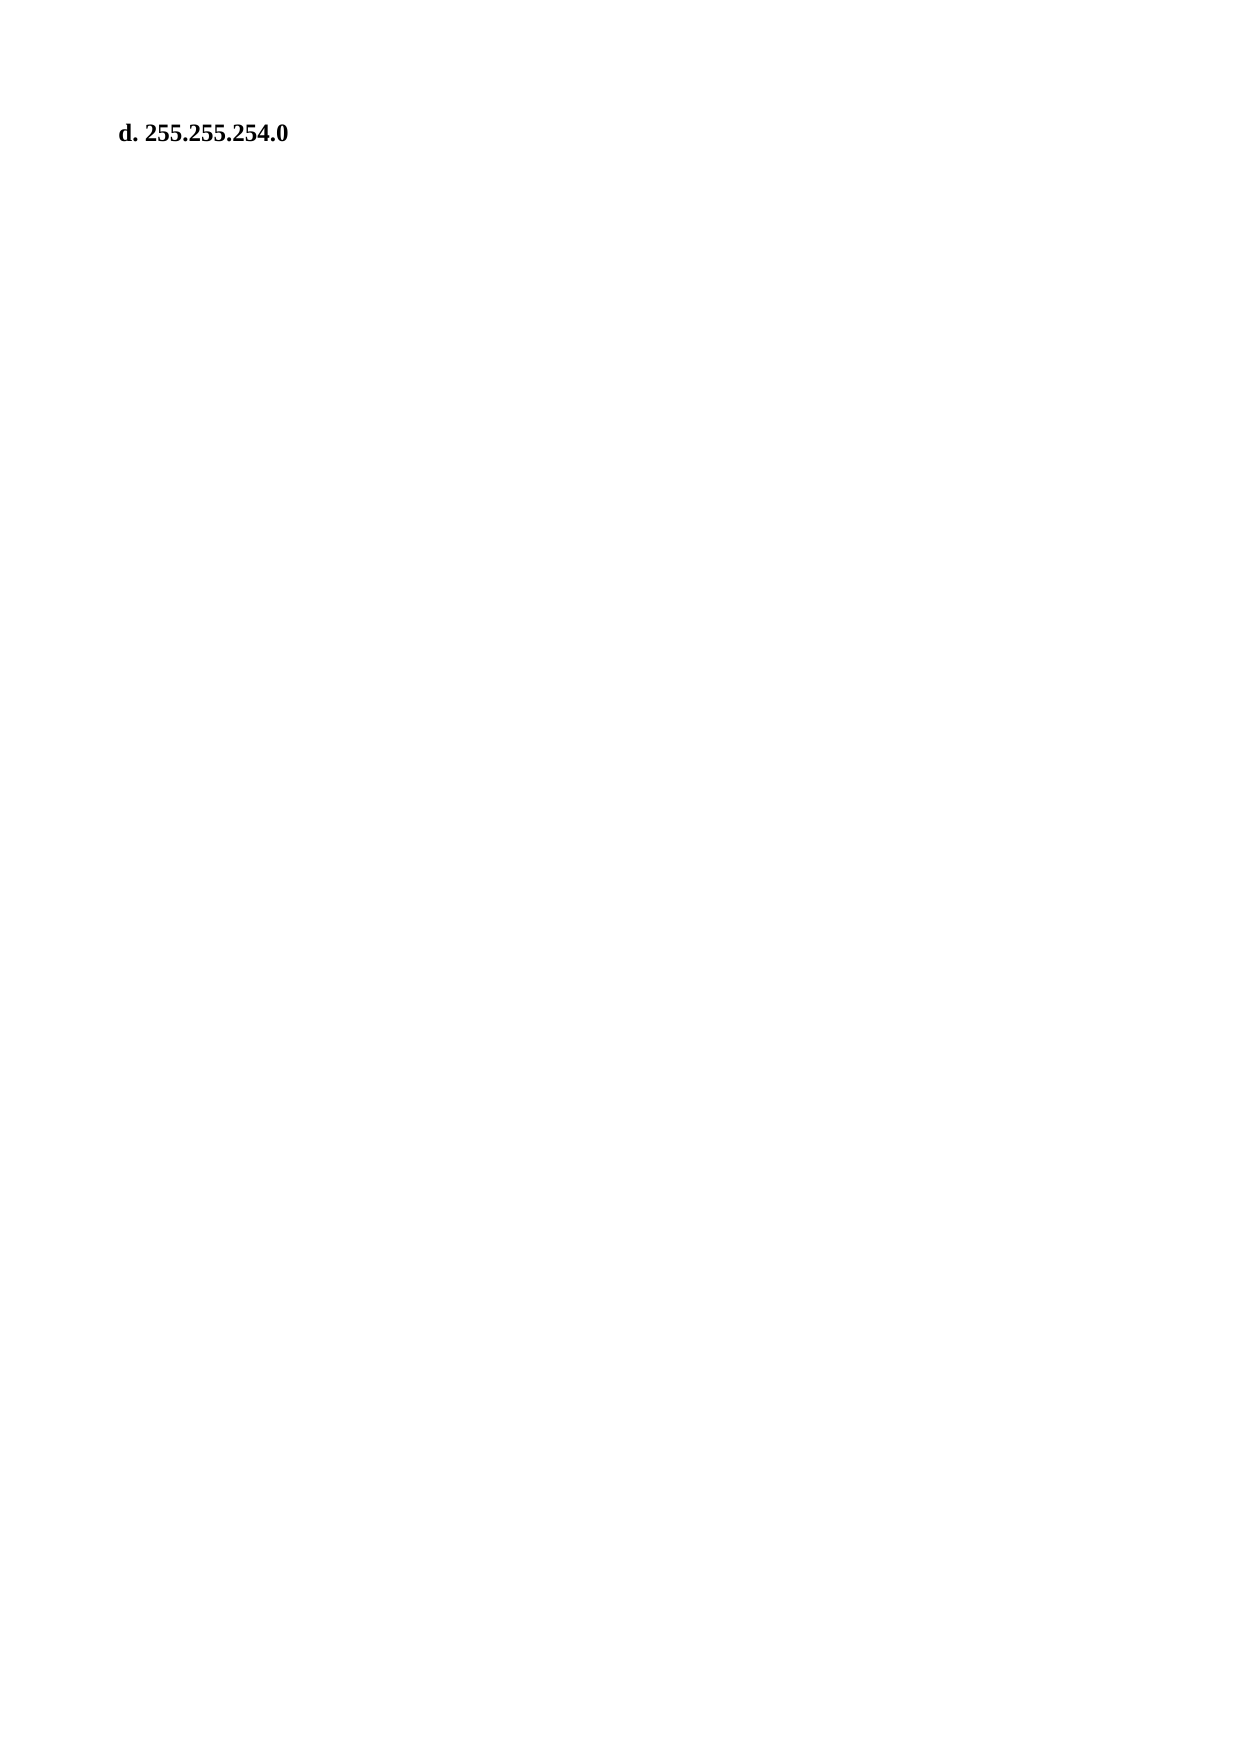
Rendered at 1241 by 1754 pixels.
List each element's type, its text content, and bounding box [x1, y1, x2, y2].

text d. 255.255.254.0 [118, 118, 1122, 147]
